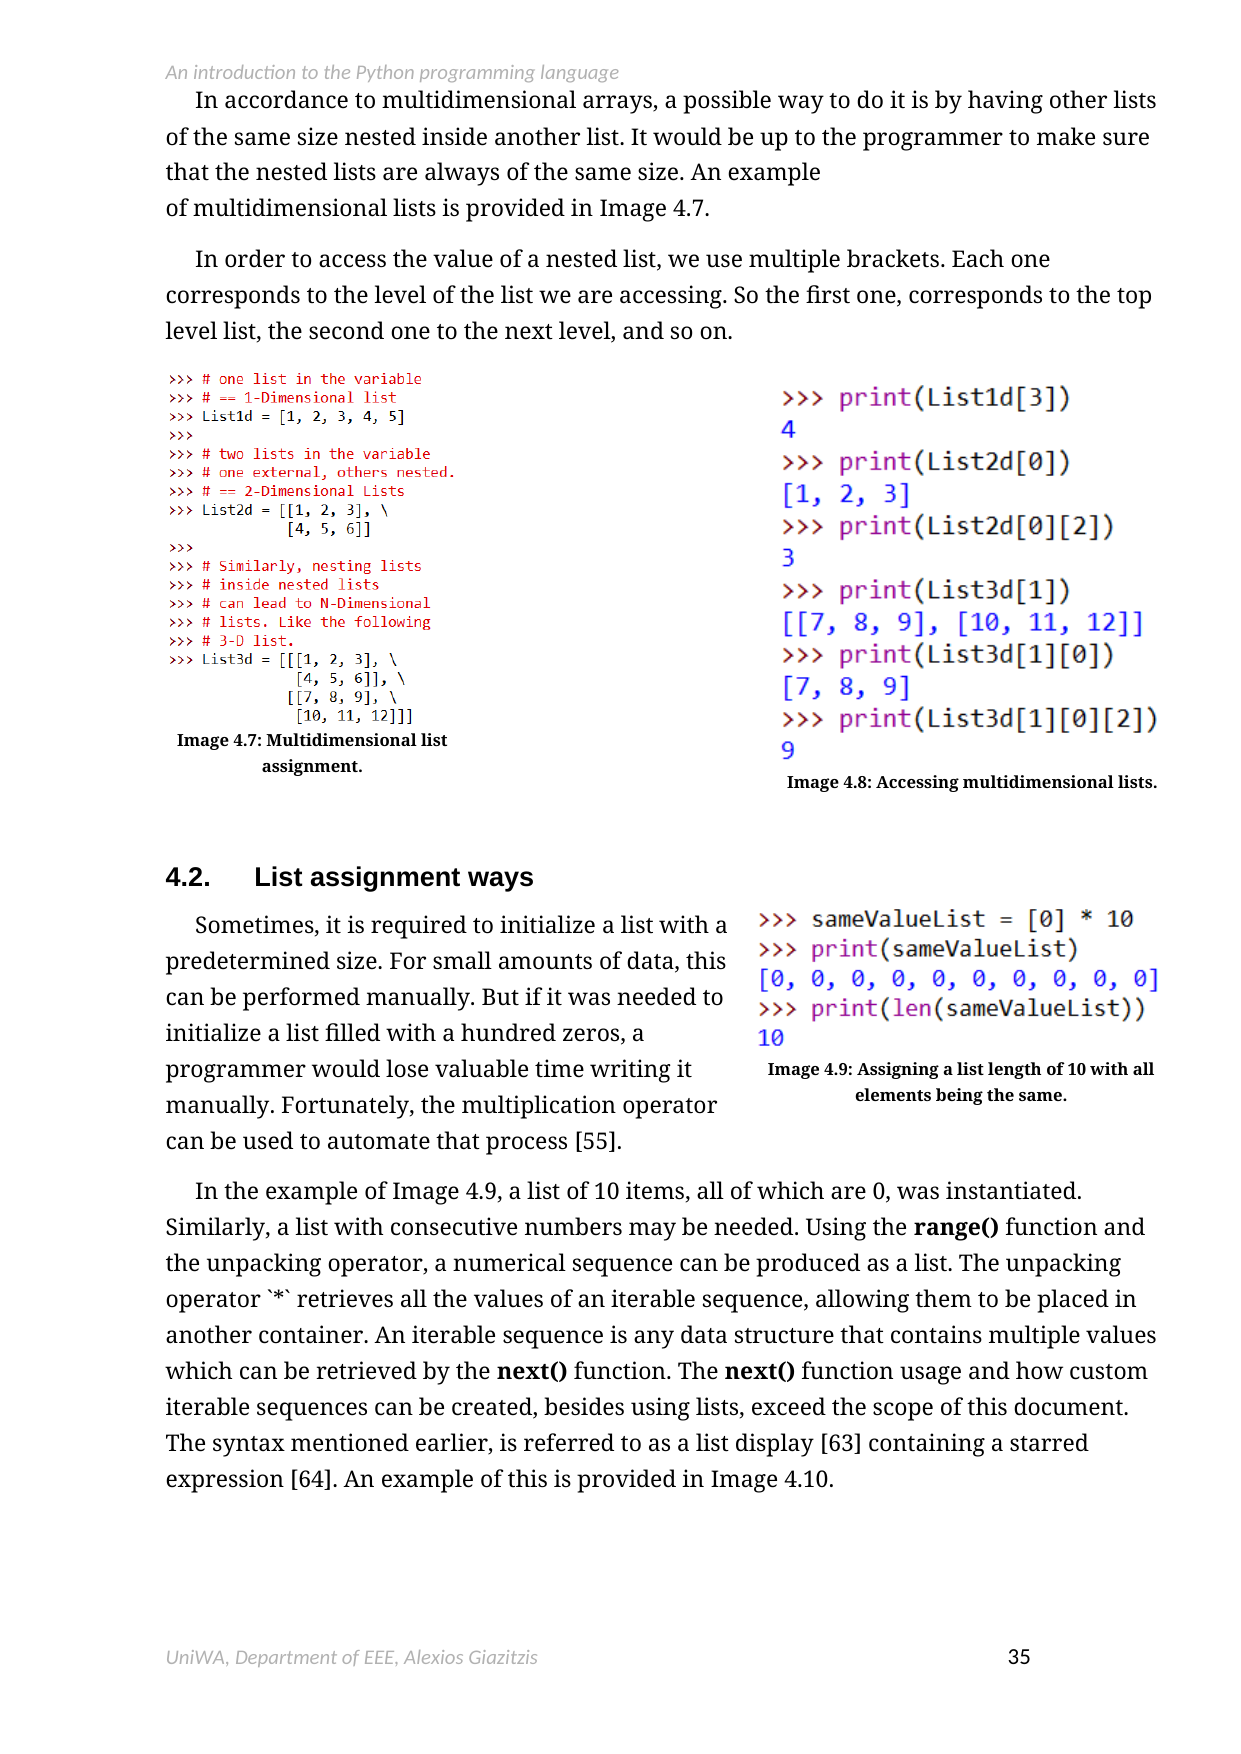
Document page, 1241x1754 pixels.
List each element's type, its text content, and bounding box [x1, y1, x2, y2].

text Image 4.8: Accessing multidimensional lists. [775, 768, 1169, 793]
text In accordance to multidimensional arrays, a possible way to do it is by having other lists of the same size nested inside another list. It would be up to the programmer to make sure that the nested lists are always of the same size. An example of multidimensional lists is provided in Image 4.7. [165, 84, 1169, 223]
picture [165, 370, 459, 726]
text In order to access the value of a nested list, we use multiple brackets. Each one corresponds to the level of the list we are accessing. So the first one, corresponds to the top level list, the second one to the next level, and so on. [165, 243, 1169, 346]
picture [775, 385, 1170, 768]
text Image 4.9: Assigning a list length of 10 with all elements being the same. [753, 1054, 1169, 1106]
text Sometimes, it is required to initialize a list with a predetermined size. For small amounts of data, this can be performed manually. But if it was needed to initialize a list filled with a hundred zeros, a programmer would lose valuable time writing it manually. Fortunately, the multiplication operator can be used to automate that process [55]. [165, 909, 1169, 1156]
text Image 4.7: Multidimensional list assignment. [165, 726, 459, 777]
subtitle List assignment ways [165, 861, 1169, 892]
picture [752, 909, 1170, 1054]
text In the example of Image 4.9, a list of 10 items, all of which are 0, was instantiated. Similarly, a list with consecutive numbers may be needed. Using the range() function and the unpacking operator, a numerical sequence can be produced as a list. The unpacking operator `*` retrieves all the values of an iterable sequence, allowing them to be placed in another container. An iterable sequence is any data structure that contains multiple values which can be retrieved by the next() function. The next() function usage and how custom iterable sequences can be created, besides using lists, exceed the scope of this document. The syntax mentioned earlier, is referred to as a list display [63] containing a starred expression [64]. An example of this is provided in Image 4.10. [165, 1175, 1169, 1494]
